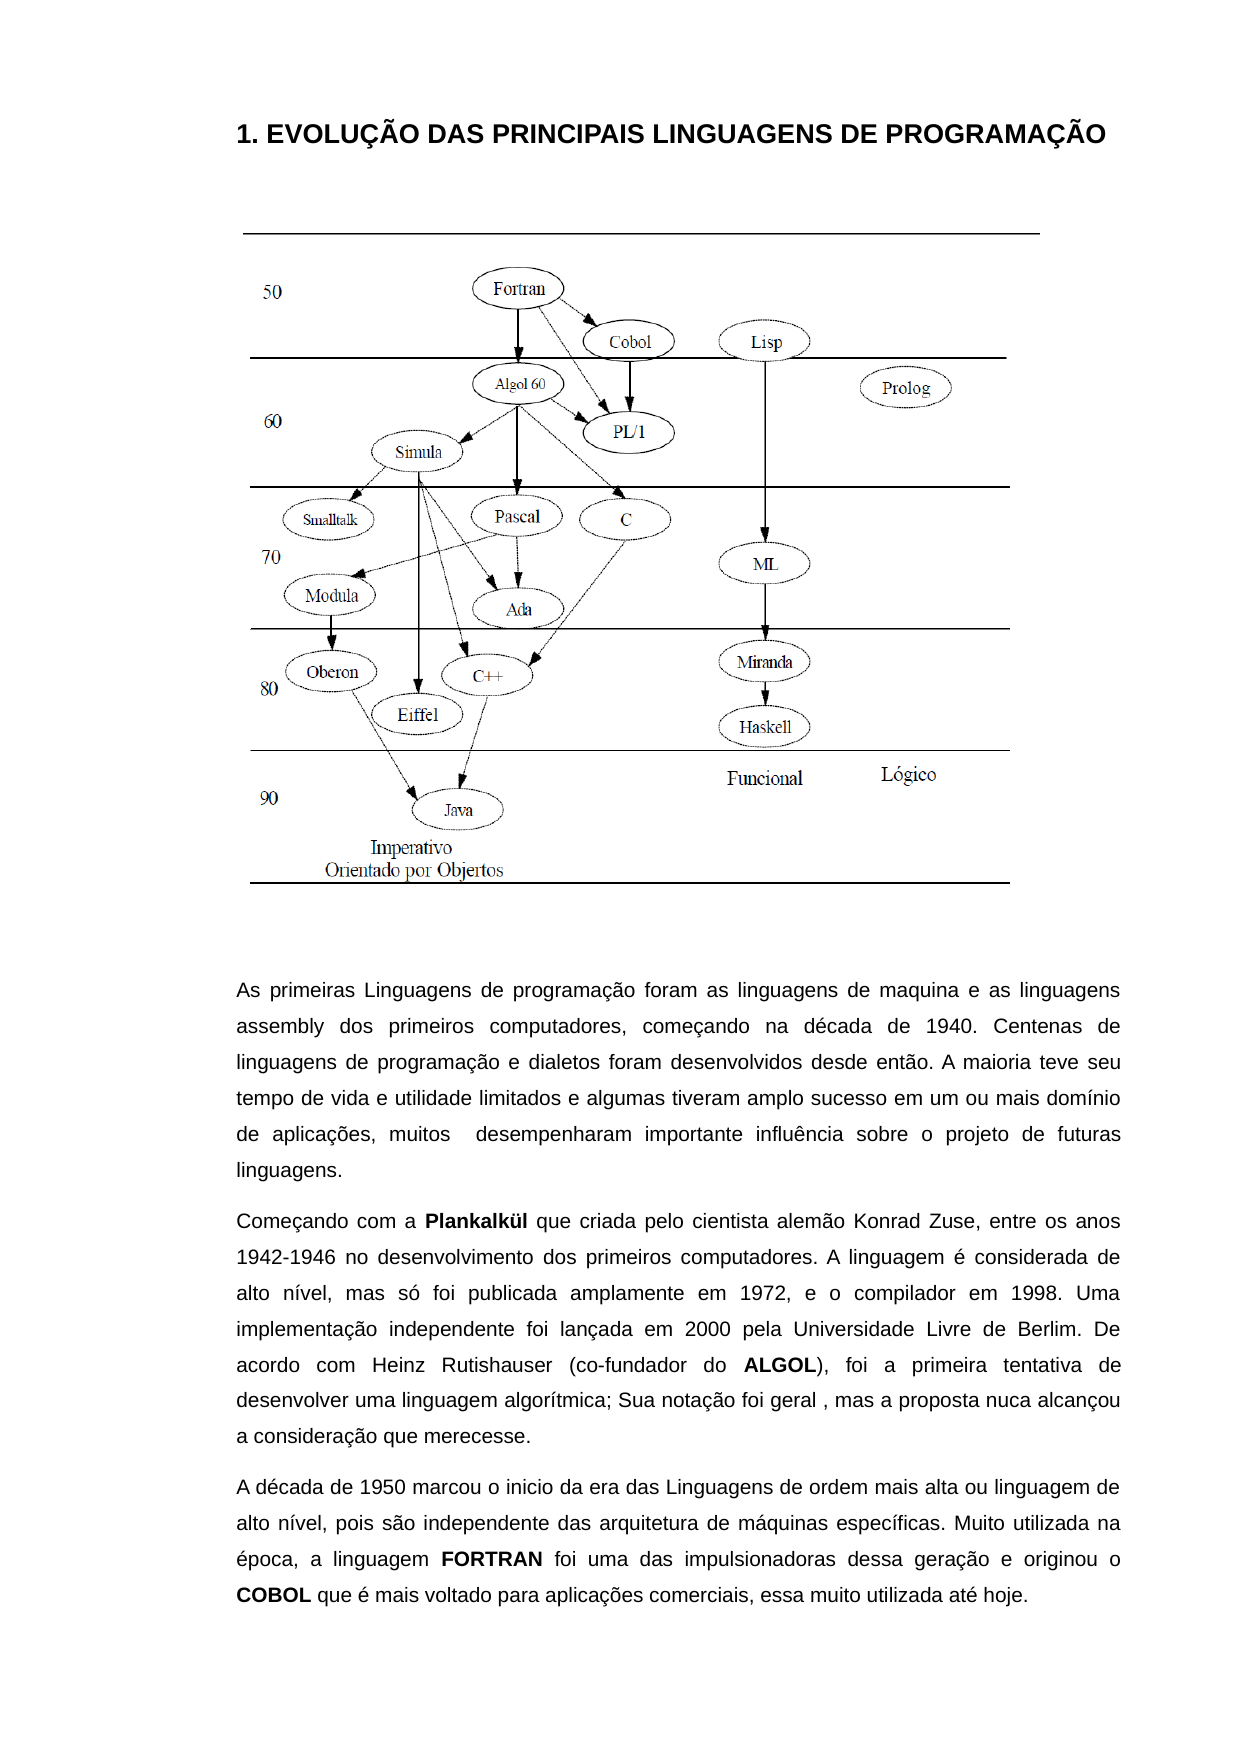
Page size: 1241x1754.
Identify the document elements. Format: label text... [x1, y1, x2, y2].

text 1. EVOLUÇÃO DAS PRINCIPAIS LINGUAGENS DE PROGRAMAÇÃO [236, 118, 1122, 149]
picture [224, 230, 1055, 895]
text As primeiras Linguagens de programação foram as linguagens de maquina e as linguagens assembly dos primeiros computadores, começando na década de 1940. Centenas de linguagens de programação e dialetos foram desenvolvidos desde então. A maioria teve seu tempo de vida e utilidade limitados e algumas tiveram amplo sucesso em um ou mais domínio de aplicações, muitos desempenharam importante influência sobre o projeto de futuras linguagens. [236, 978, 1122, 1182]
text A década de 1950 marcou o inicio da era das Linguagens de ordem mais alta ou linguagem de alto nível, pois são independente das arquitetura de máquinas específicas. Muito utilizada na época, a linguagem FORTRAN foi uma das impulsionadoras dessa geração e originou o COBOL que é mais voltado para aplicações comerciais, essa muito utilizada até hoje. [236, 1475, 1122, 1607]
text Começando com a Plankalkül que criada pelo cientista alemão Konrad Zuse, entre os anos 1942-1946 no desenvolvimento dos primeiros computadores. A linguagem é considerada de alto nível, mas só foi publicada amplamente em 1972, e o compilador em 1998. Uma implementação independente foi lançada em 2000 pela Universidade Livre de Berlim. De acordo com Heinz Rutishauser (co-fundador do ALGOL), foi a primeira tentativa de desenvolver uma linguagem algorítmica; Sua notação foi geral , mas a proposta nuca alcançou a consideração que merecesse. [236, 1209, 1122, 1448]
